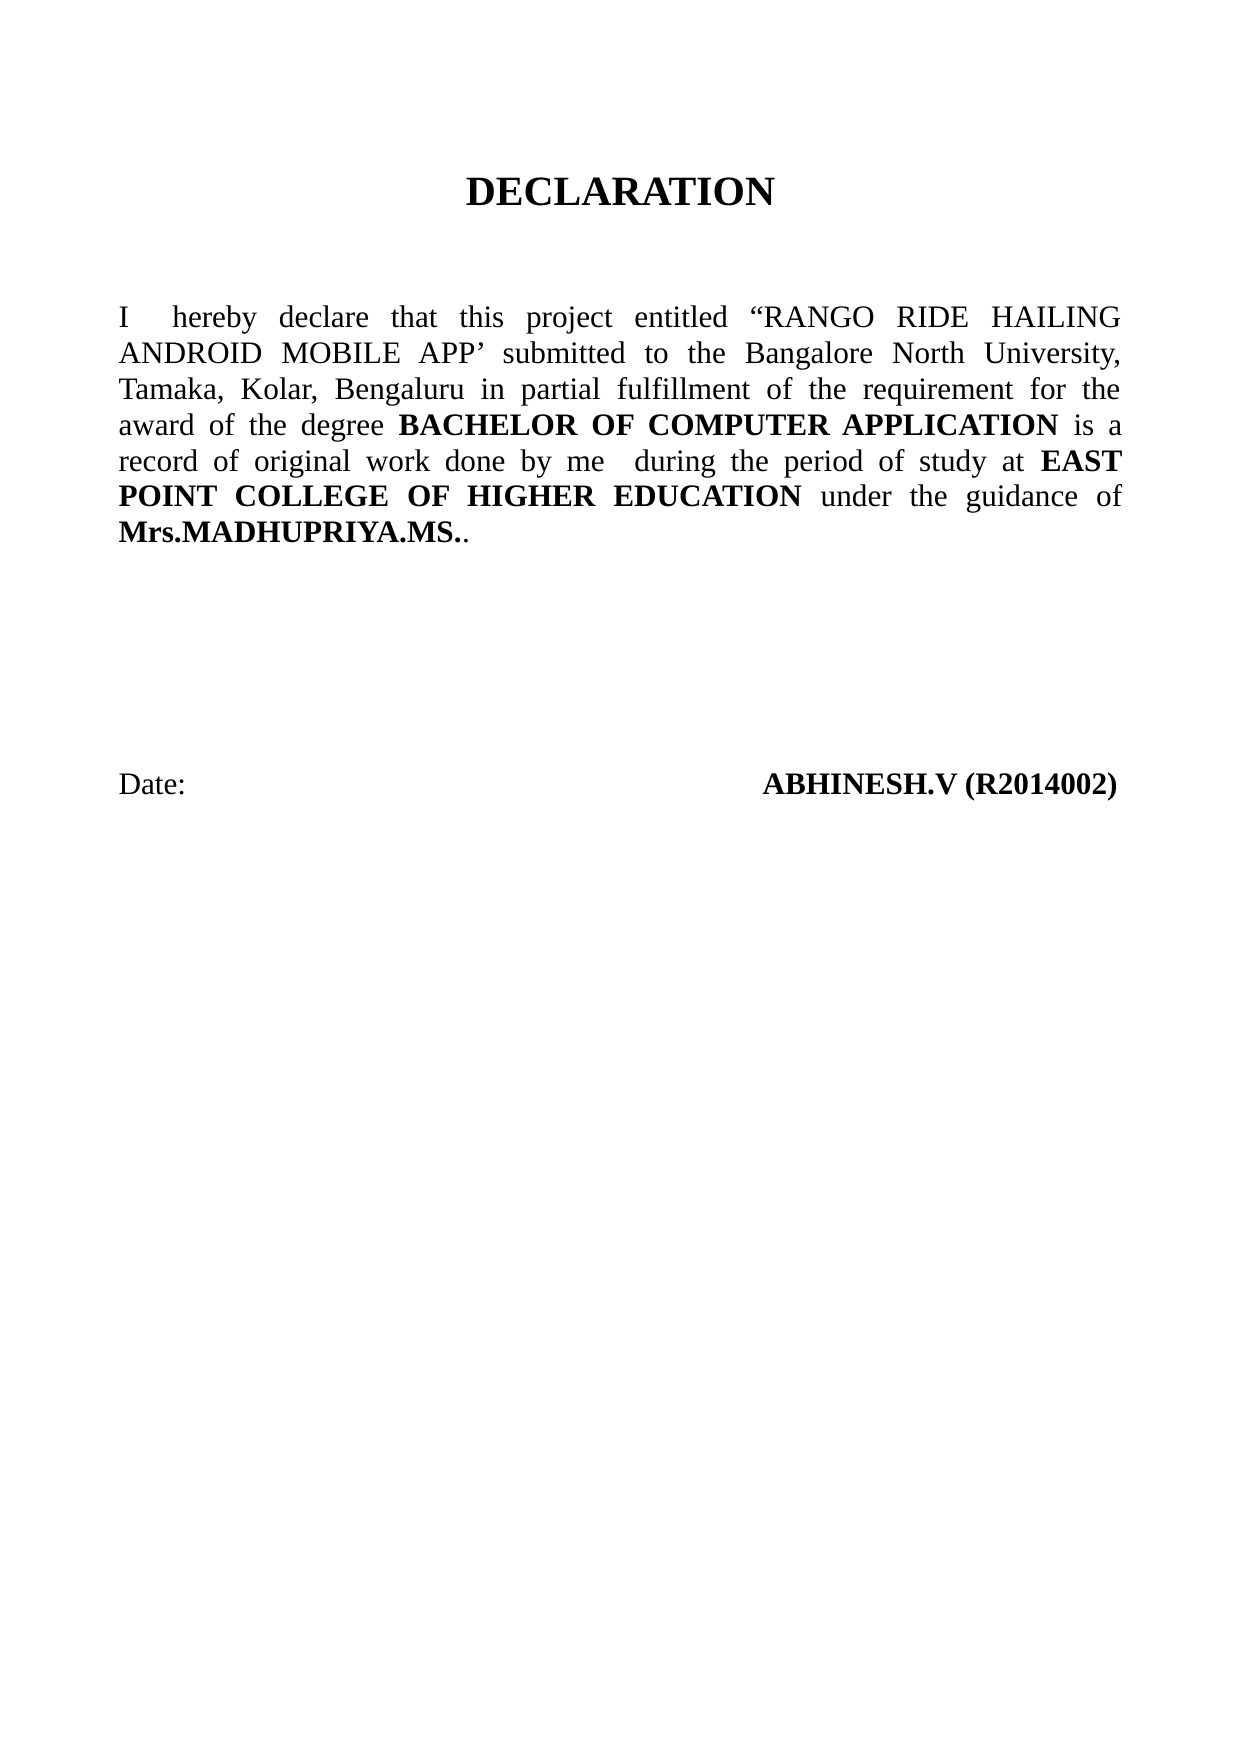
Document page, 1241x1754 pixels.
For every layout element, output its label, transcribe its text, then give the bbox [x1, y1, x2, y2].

text Date: ABHINESH.V (R2014002) [118, 765, 1122, 801]
text DECLARATION [118, 166, 1122, 214]
text I hereby declare that this project entitled “RANGO RIDE HAILING ANDROID MOBILE APP’ submitted to the Bangalore North University, Tamaka, Kolar, Bengaluru in partial fulfillment of the requirement for the award of the degree BACHELOR OF COMPUTER APPLICATION is a record of original work done by me during the period of study at EAST POINT COLLEGE OF HIGHER EDUCATION under the guidance of Mrs.MADHUPRIYA.MS.. [118, 298, 1122, 549]
